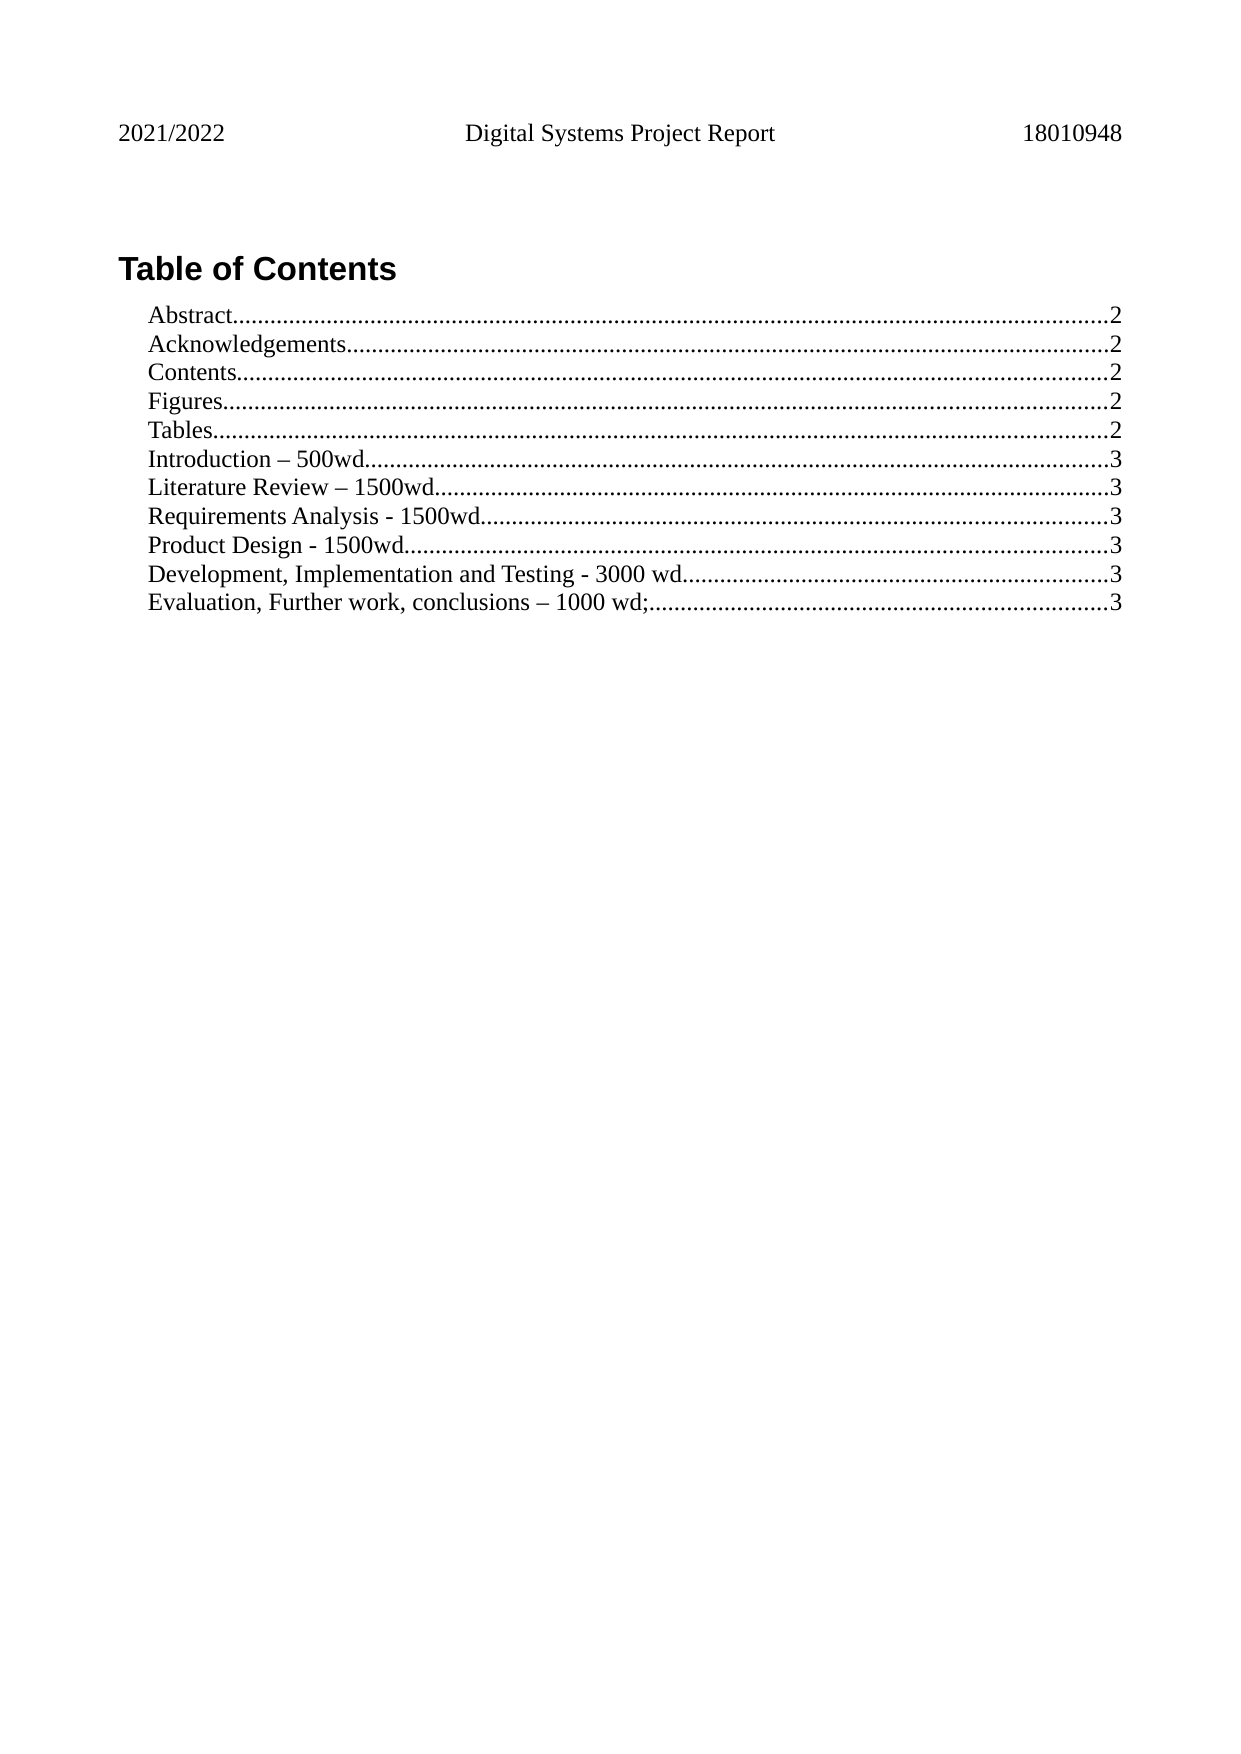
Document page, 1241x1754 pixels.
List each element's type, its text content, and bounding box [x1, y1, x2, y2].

text Evaluation, Further work, conclusions – 1000 wd; 3 [148, 587, 1122, 616]
text Abstract 2 [148, 300, 1122, 329]
text Tables 2 [148, 415, 1122, 444]
text Requirements Analysis - 1500wd 3 [148, 501, 1122, 530]
text Acknowledgements 2 [148, 329, 1122, 357]
text Literature Review – 1500wd 3 [148, 472, 1122, 501]
subtitle Table of Contents [118, 249, 1122, 287]
text Product Design - 1500wd 3 [148, 530, 1122, 559]
text Contents 2 [148, 357, 1122, 386]
text Figures 2 [148, 386, 1122, 415]
text Development, Implementation and Testing - 3000 wd 3 [148, 559, 1122, 587]
text Introduction – 500wd 3 [148, 444, 1122, 472]
